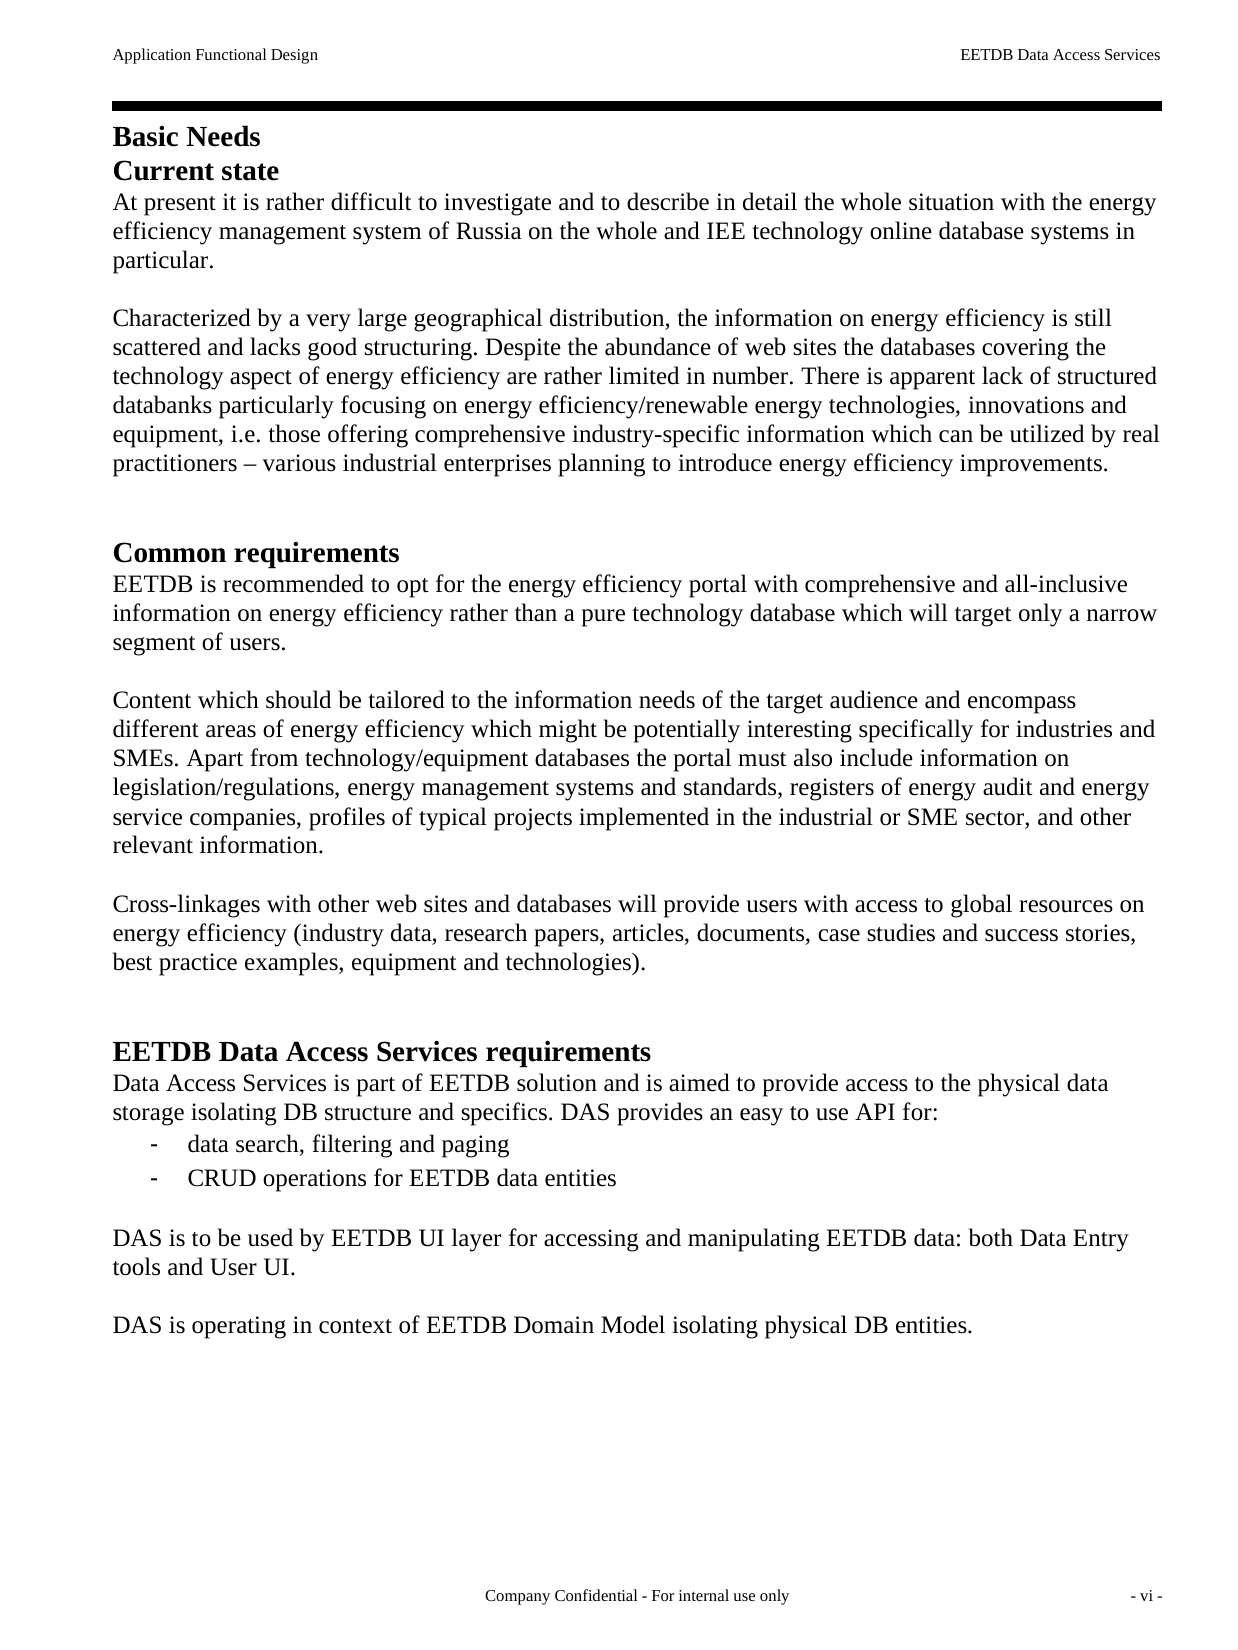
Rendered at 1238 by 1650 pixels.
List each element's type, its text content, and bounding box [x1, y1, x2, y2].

subtitle Current state [112, 153, 1162, 187]
subtitle EETDB Data Access Services requirements [112, 1034, 1162, 1067]
subtitle Basic Needs [112, 111, 1162, 153]
text Characterized by a very large geographical distribution, the information on energy efficiency is still scattered and lacks good structuring. Despite the abundance of web sites the databases covering the technology aspect of energy efficiency are rather limited in number. There is apparent lack of structured databanks particularly focusing on energy efficiency/renewable energy technologies, innovations and equipment, i.e. those offering comprehensive industry-specific information which can be utilized by real practitioners – various industrial enterprises planning to introduce energy efficiency improvements. [112, 303, 1162, 477]
text Cross-linkages with other web sites and databases will provide users with access to global resources on energy efficiency (industry data, research papers, articles, documents, case studies and success stories, best practice examples, equipment and technologies). [112, 888, 1162, 976]
text DAS is to be used by EETDB UI layer for accessing and manipulating EETDB data: both Data Entry tools and User UI. [112, 1222, 1162, 1281]
text Content which should be tailored to the information needs of the target audience and encompass different areas of energy efficiency which might be potentially interesting specifically for industries and SMEs. Apart from technology/equipment databases the portal must also include information on legislation/regulations, energy management systems and standards, registers of energy audit and energy service companies, profiles of typical projects implemented in the industrial or SME sector, and other relevant information. [112, 685, 1162, 859]
list CRUD operations for EETDB data entities [150, 1159, 1162, 1193]
list data search, filtering and paging [150, 1126, 1162, 1159]
text At present it is rather difficult to investigate and to describe in detail the whole situation with the energy efficiency management system of Russia on the whole and IEE technology online database systems in particular. [112, 187, 1162, 274]
text Data Access Services is part of EETDB solution and is aimed to provide access to the physical data storage isolating DB structure and specifics. DAS provides an easy to use API for: [112, 1067, 1162, 1126]
subtitle Common requirements [112, 535, 1162, 569]
text EETDB is recommended to opt for the energy efficiency portal with comprehensive and all-inclusive information on energy efficiency rather than a pure technology database which will target only a narrow segment of users. [112, 569, 1162, 656]
text DAS is operating in context of EETDB Domain Model isolating physical DB entities. [112, 1310, 1162, 1339]
